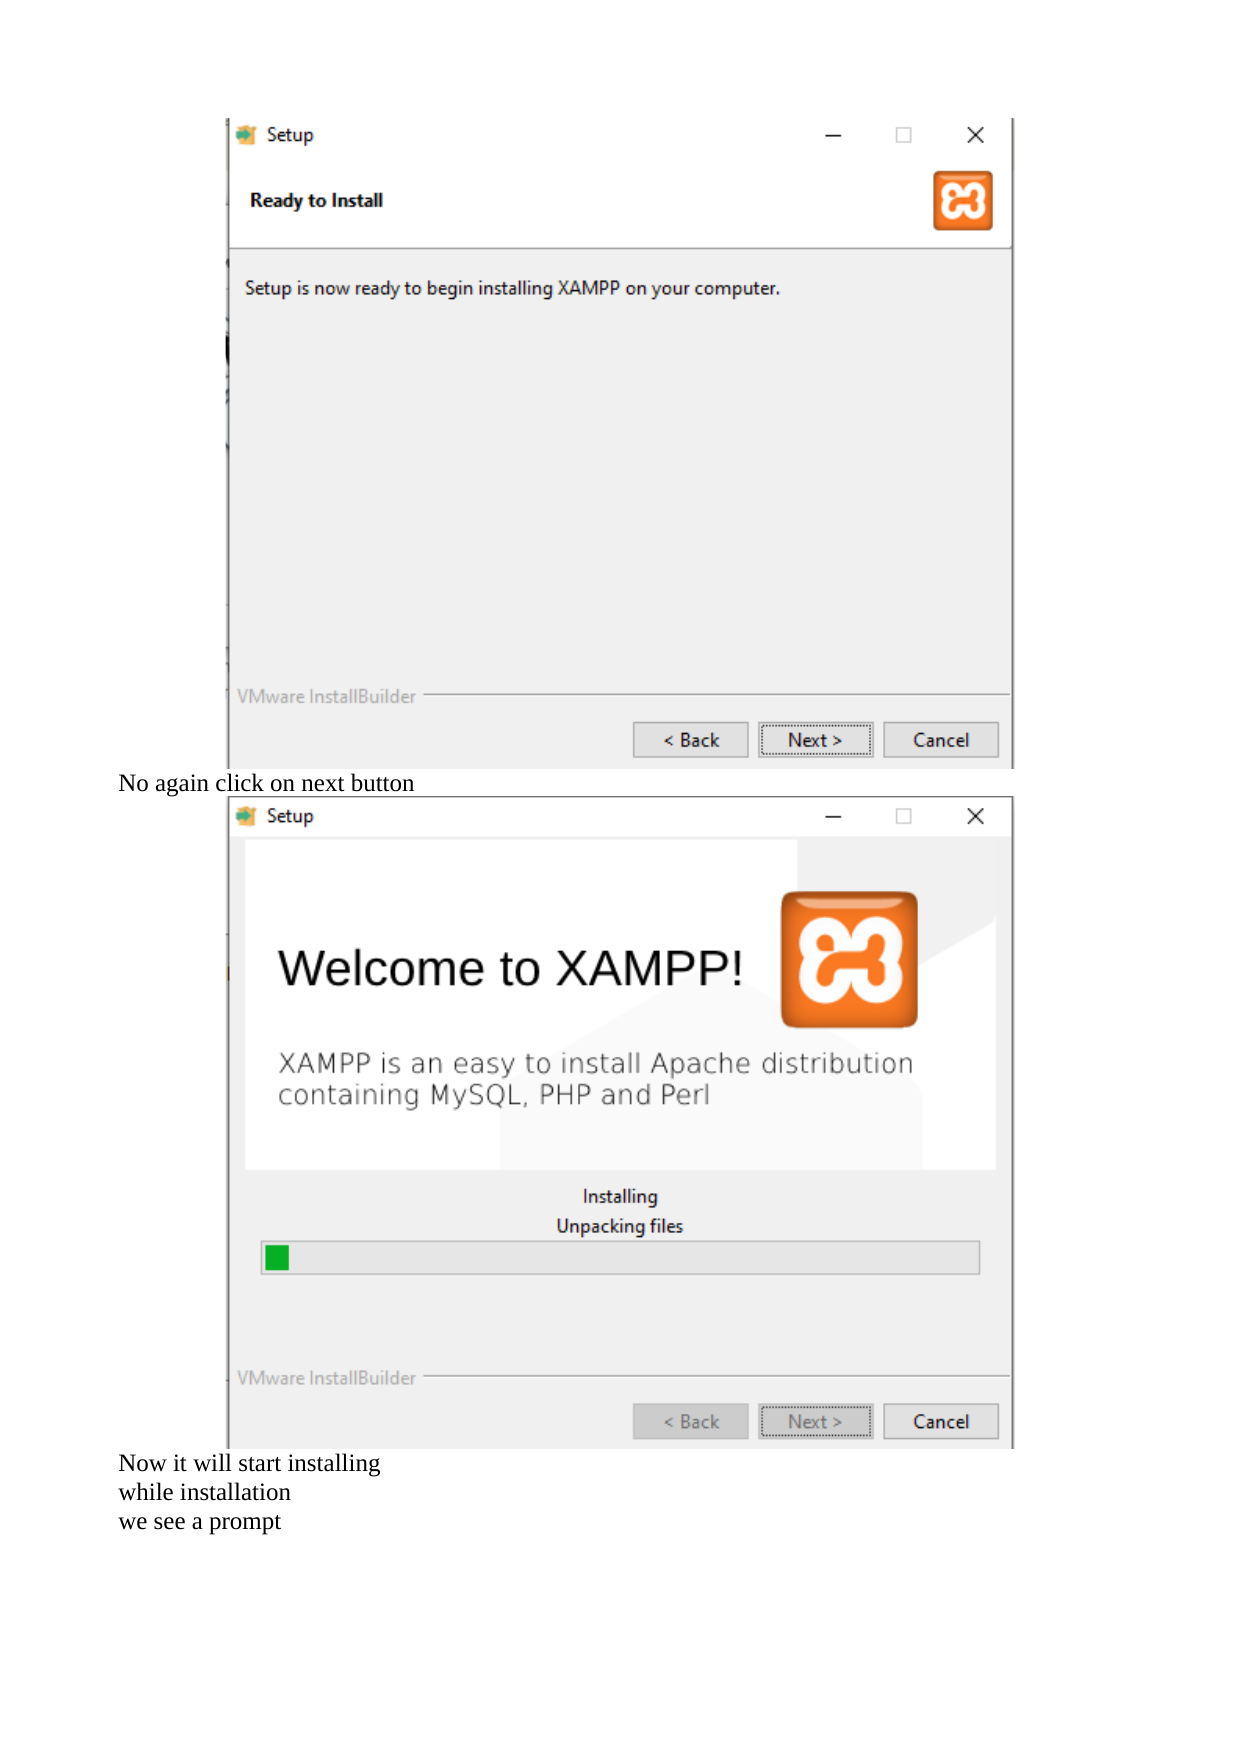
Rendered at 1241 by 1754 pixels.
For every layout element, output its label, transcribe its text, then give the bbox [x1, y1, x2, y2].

text No again click on next button [118, 118, 1122, 797]
picture [225, 118, 1015, 769]
text Now it will start installing [118, 797, 1122, 1477]
picture [225, 796, 1015, 1449]
text we see a prompt [118, 1506, 1122, 1535]
text while installation [118, 1477, 1122, 1506]
